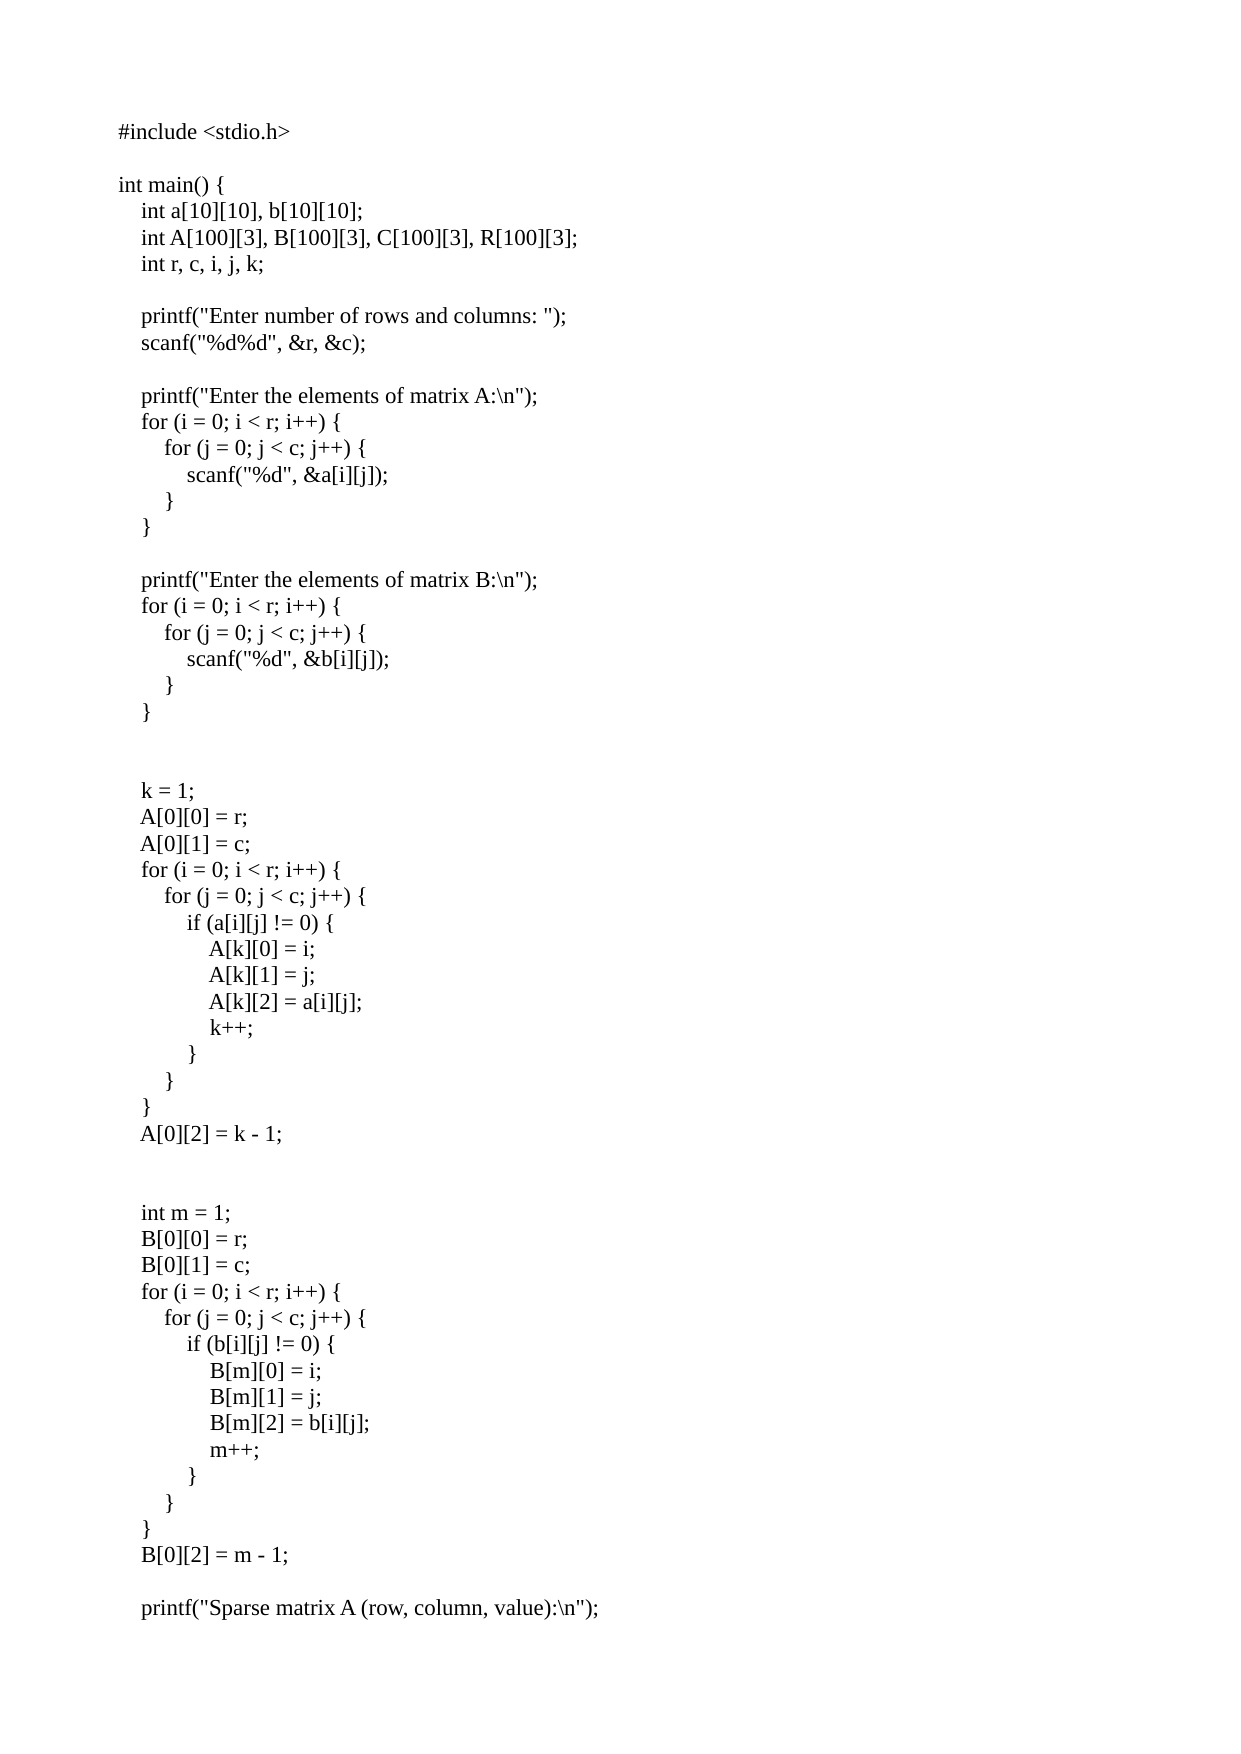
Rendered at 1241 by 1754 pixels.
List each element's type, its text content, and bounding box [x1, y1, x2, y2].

text A[k][0] = i; [118, 935, 1122, 961]
text } [118, 1462, 1122, 1488]
text for (j = 0; j < c; j++) { [118, 1304, 1122, 1330]
text } [118, 1067, 1122, 1093]
text } [118, 698, 1122, 724]
text int main() { [118, 171, 1122, 197]
text for (i = 0; i < r; i++) { [118, 856, 1122, 882]
text B[0][2] = m - 1; [118, 1541, 1122, 1568]
text int r, c, i, j, k; [118, 250, 1122, 276]
text if (a[i][j] != 0) { [118, 909, 1122, 935]
text for (j = 0; j < c; j++) { [118, 882, 1122, 909]
text m++; [118, 1436, 1122, 1462]
text } [118, 672, 1122, 698]
text printf("Enter number of rows and columns: "); [118, 303, 1122, 329]
text A[k][2] = a[i][j]; [118, 988, 1122, 1014]
text B[m][2] = b[i][j]; [118, 1409, 1122, 1436]
text } [118, 513, 1122, 540]
text int A[100][3], B[100][3], C[100][3], R[100][3]; [118, 223, 1122, 250]
text } [118, 487, 1122, 513]
text } [118, 1041, 1122, 1067]
text printf("Enter the elements of matrix A:\n"); [118, 382, 1122, 408]
text B[0][1] = c; [118, 1251, 1122, 1278]
text } [118, 1515, 1122, 1541]
text for (i = 0; i < r; i++) { [118, 408, 1122, 434]
text B[m][0] = i; [118, 1357, 1122, 1383]
text int a[10][10], b[10][10]; [118, 197, 1122, 223]
text scanf("%d%d", &r, &c); [118, 329, 1122, 355]
text A[0][0] = r; [118, 803, 1122, 830]
text for (i = 0; i < r; i++) { [118, 1278, 1122, 1304]
text #include <stdio.h> [118, 118, 1122, 144]
text A[0][2] = k - 1; [118, 1119, 1122, 1146]
text k++; [118, 1014, 1122, 1041]
text for (j = 0; j < c; j++) { [118, 619, 1122, 645]
text A[0][1] = c; [118, 830, 1122, 856]
text B[m][1] = j; [118, 1383, 1122, 1409]
text if (b[i][j] != 0) { [118, 1330, 1122, 1357]
text scanf("%d", &a[i][j]); [118, 461, 1122, 487]
text A[k][1] = j; [118, 961, 1122, 988]
text scanf("%d", &b[i][j]); [118, 645, 1122, 672]
text } [118, 1093, 1122, 1119]
text int m = 1; [118, 1199, 1122, 1225]
text for (j = 0; j < c; j++) { [118, 434, 1122, 461]
text printf("Sparse matrix A (row, column, value):\n"); [118, 1594, 1122, 1620]
text k = 1; [118, 777, 1122, 803]
text printf("Enter the elements of matrix B:\n"); [118, 566, 1122, 592]
text B[0][0] = r; [118, 1225, 1122, 1251]
text for (i = 0; i < r; i++) { [118, 592, 1122, 619]
text } [118, 1488, 1122, 1515]
